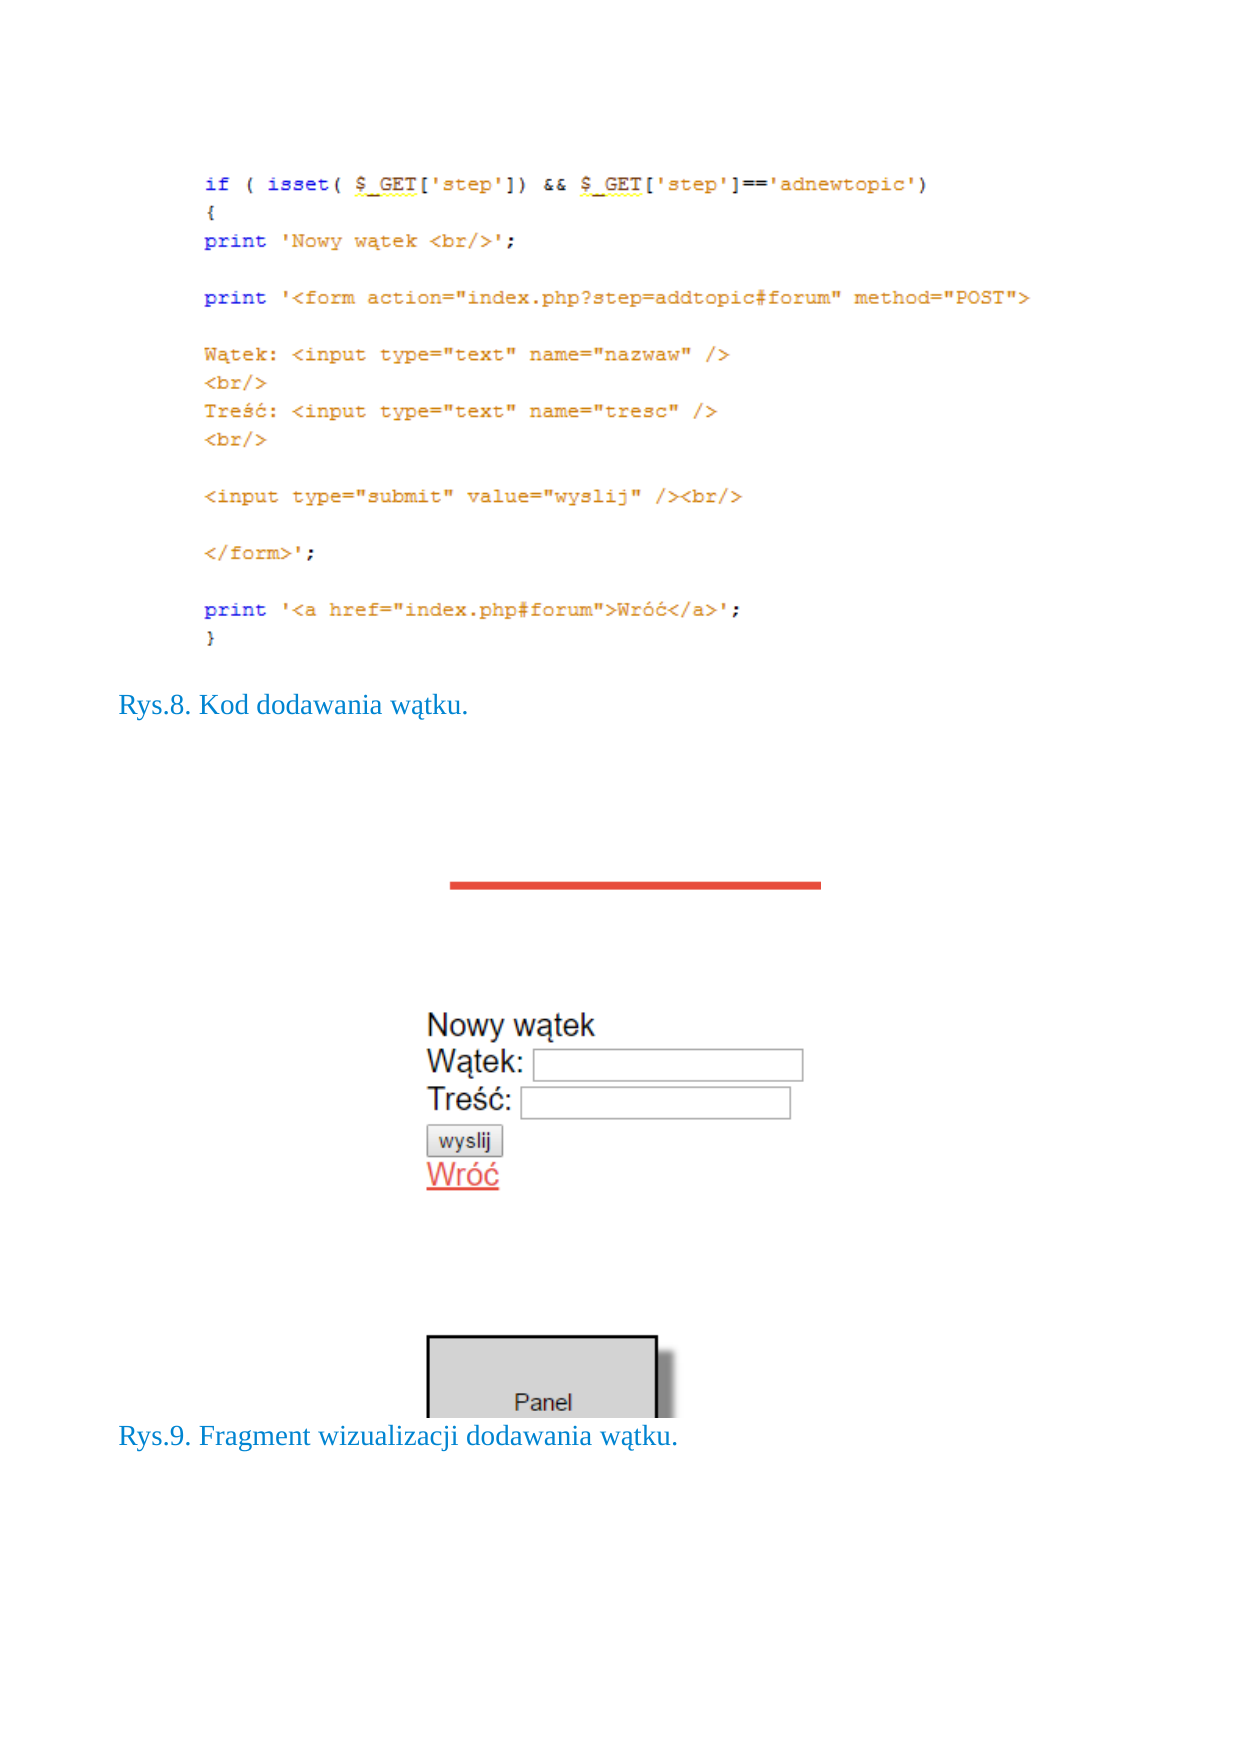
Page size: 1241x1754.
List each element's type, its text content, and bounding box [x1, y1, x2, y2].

text Rys.9. Fragment wizualizacji dodawania wątku. [118, 998, 1122, 1452]
text Rys.8. Kod dodawania wątku. [118, 687, 1122, 720]
